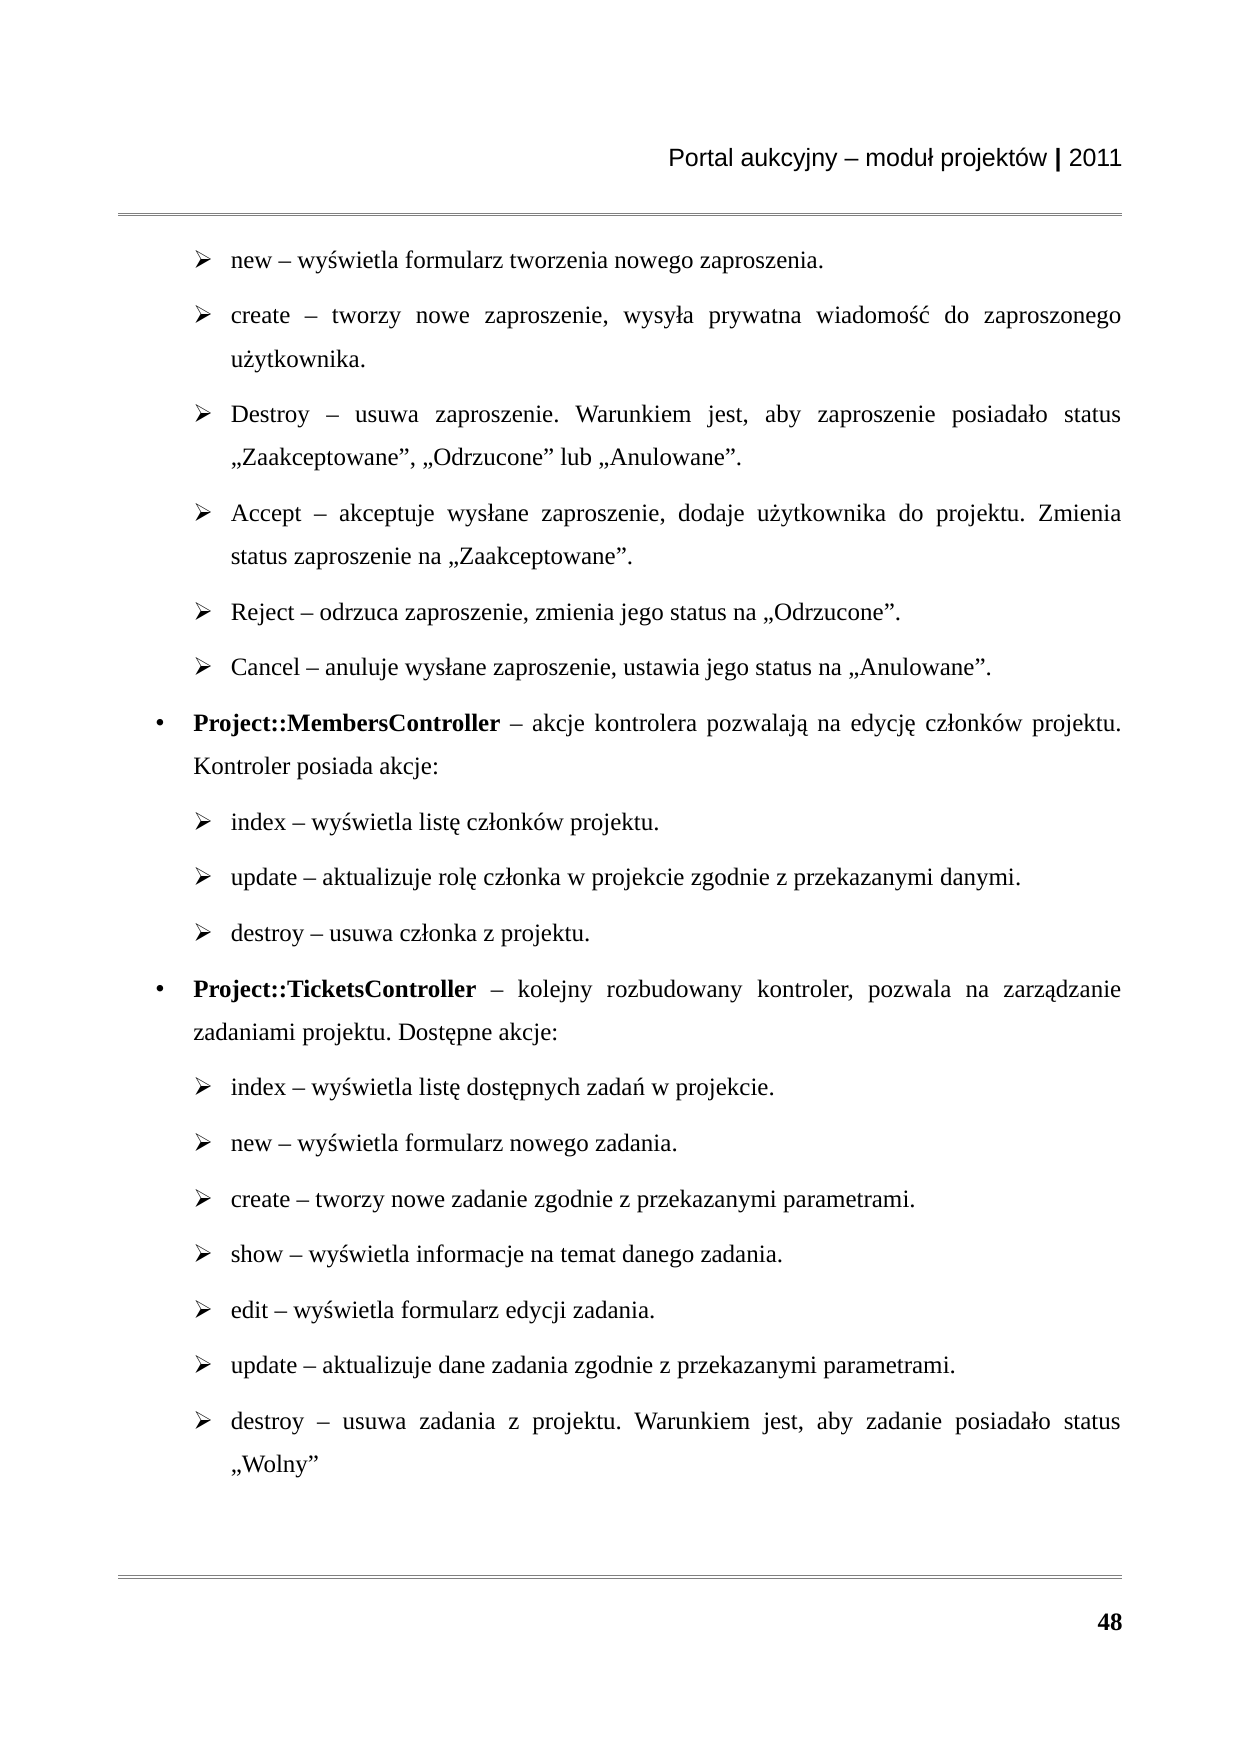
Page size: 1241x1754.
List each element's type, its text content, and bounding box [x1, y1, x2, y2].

list show – wyświetla informacje na temat danego zadania. [193, 1239, 1122, 1268]
list index – wyświetla listę dostępnych zadań w projekcie. [193, 1072, 1122, 1101]
list Accept – akceptuje wysłane zaproszenie, dodaje użytkownika do projektu. Zmienia status zaproszenie na „Zaakceptowane”. [193, 498, 1122, 570]
list update – aktualizuje dane zadania zgodnie z przekazanymi parametrami. [193, 1351, 1122, 1379]
list Destroy – usuwa zaproszenie. Warunkiem jest, aby zaproszenie posiadało status „Zaakceptowane”, „Odrzucone” lub „Anulowane”. [193, 399, 1122, 471]
list Project::MembersController – akcje kontrolera pozwalają na edycję członków projektu. Kontroler posiada akcje: [156, 708, 1122, 780]
list destroy – usuwa zadania z projektu. Warunkiem jest, aby zadanie posiadało status „Wolny” [193, 1406, 1122, 1478]
list edit – wyświetla formularz edycji zadania. [193, 1295, 1122, 1324]
list Cancel – anuluje wysłane zaproszenie, ustawia jego status na „Anulowane”. [193, 652, 1122, 681]
list destroy – usuwa członka z projektu. [193, 918, 1122, 947]
list index – wyświetla listę członków projektu. [193, 807, 1122, 836]
list update – aktualizuje rolę członka w projekcie zgodnie z przekazanymi danymi. [193, 862, 1122, 891]
list Project::TicketsController – kolejny rozbudowany kontroler, pozwala na zarządzanie zadaniami projektu. Dostępne akcje: [156, 974, 1122, 1046]
list new – wyświetla formularz tworzenia nowego zaproszenia. [193, 245, 1122, 274]
list new – wyświetla formularz nowego zadania. [193, 1128, 1122, 1157]
list create – tworzy nowe zaproszenie, wysyła prywatna wiadomość do zaproszonego użytkownika. [193, 301, 1122, 372]
list create – tworzy nowe zadanie zgodnie z przekazanymi parametrami. [193, 1184, 1122, 1212]
list Reject – odrzuca zaproszenie, zmienia jego status na „Odrzucone”. [193, 597, 1122, 626]
